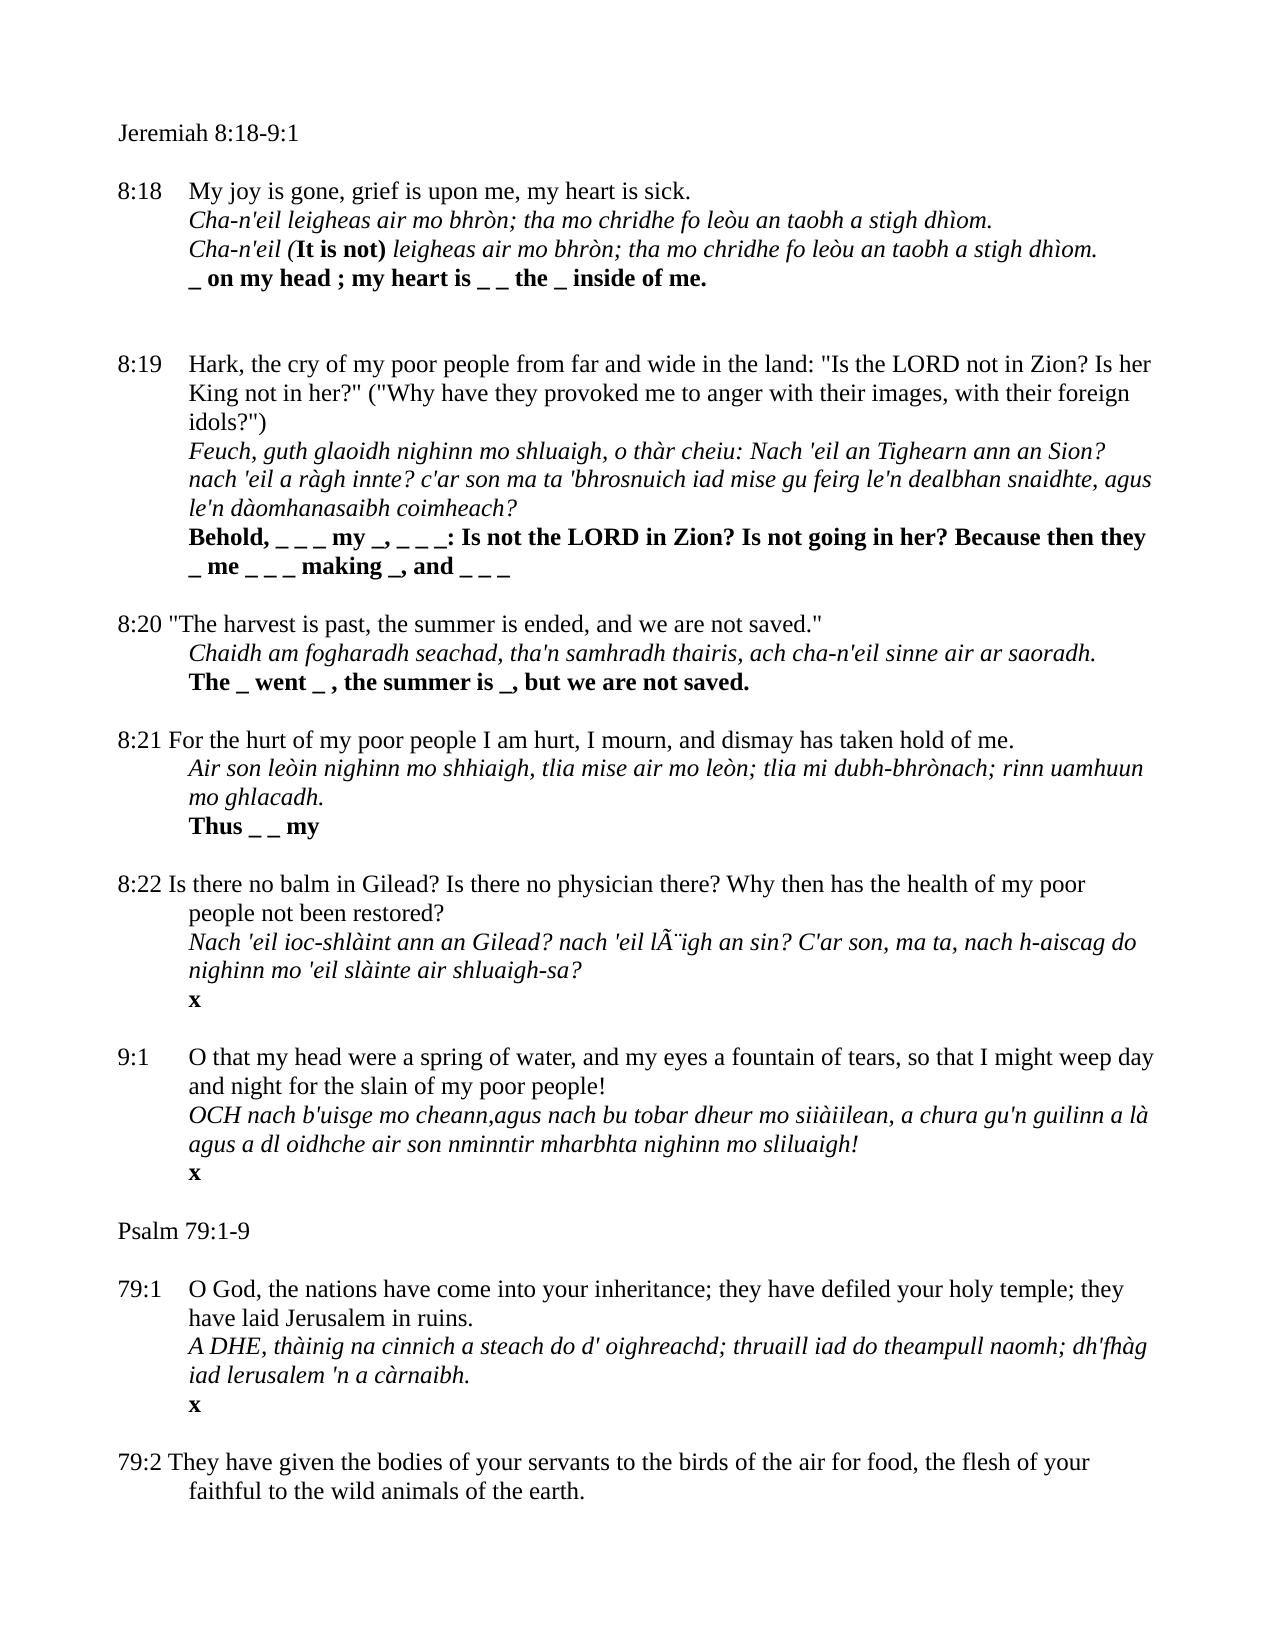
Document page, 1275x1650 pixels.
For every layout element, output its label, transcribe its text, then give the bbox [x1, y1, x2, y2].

text 79:2 They have given the bodies of your servants to the birds of the air for food, the flesh of your faithful to the wild animals of the earth. [117, 1447, 1157, 1505]
text 8:21 For the hurt of my poor people I am hurt, I mourn, and dismay has taken hold of me. Air son leòin nighinn mo shhiaigh, tlia mise air mo leòn; tlia mi dubh-bhrònach; rinn uamhuun mo ghlacadh. Thus _ _ my [117, 725, 1157, 840]
text 9:1 O that my head were a spring of water, and my eyes a fountain of tears, so that I might weep day and night for the slain of my poor people! OCH nach b'uisge mo cheann,agus nach bu tobar dheur mo siiàiilean, a chura gu'n guilinn a là agus a dl oidhche air son nminntir mharbhta nighinn mo sliluaigh! x [117, 1042, 1157, 1186]
text Jeremiah 8:18-9:1 [118, 118, 1157, 147]
text 8:22 Is there no balm in Gilead? Is there no physician there? Why then has the health of my poor people not been restored? Nach 'eil ioc-shlàint ann an Gilead? nach 'eil lÃ¨igh an sin? C'ar son, ma ta, nach h-aiscag do nighinn mo 'eil slàinte air shluaigh-sa? x [117, 869, 1157, 1013]
text 8:18 My joy is gone, grief is upon me, my heart is sick. Cha-n'eil leigheas air mo bhròn; tha mo chridhe fo leòu an taobh a stigh dhìom. Cha-n'eil (It is not) leigheas air mo bhròn; tha mo chridhe fo leòu an taobh a stigh dhìom. _ on my head ; my heart is _ _ the _ inside of me. [117, 176, 1157, 320]
text 8:20 "The harvest is past, the summer is ended, and we are not saved." Chaidh am fogharadh seachad, tha'n samhradh thairis, ach cha-n'eil sinne air ar saoradh. The _ went _ , the summer is _, but we are not saved. [117, 609, 1157, 695]
text 8:19 Hark, the cry of my poor people from far and wide in the land: "Is the LORD not in Zion? Is her King not in her?" ("Why have they provoked me to anger with their images, with their foreign idols?") Feuch, guth glaoidh nighinn mo shluaigh, o thàr cheiu: Nach 'eil an Tighearn ann an Sion? nach 'eil a ràgh innte? c'ar son ma ta 'bhrosnuich iad mise gu feirg le'n dealbhan snaidhte, agus le'n dàomhanasaibh coimheach? Behold, _ _ _ my _, _ _ _: Is not the LORD in Zion? Is not going in her? Because then they _ me _ _ _ making _, and _ _ _ [117, 349, 1157, 579]
text 79:1 O God, the nations have come into your inheritance; they have defiled your holy temple; they have laid Jerusalem in ruins. A DHE, thàinig na cinnich a steach do d' oighreachd; thruaill iad do theampull naomh; dh'fhàg iad lerusalem 'n a càrnaibh. x [117, 1274, 1157, 1418]
text Psalm 79:1-9 [117, 1216, 1157, 1244]
